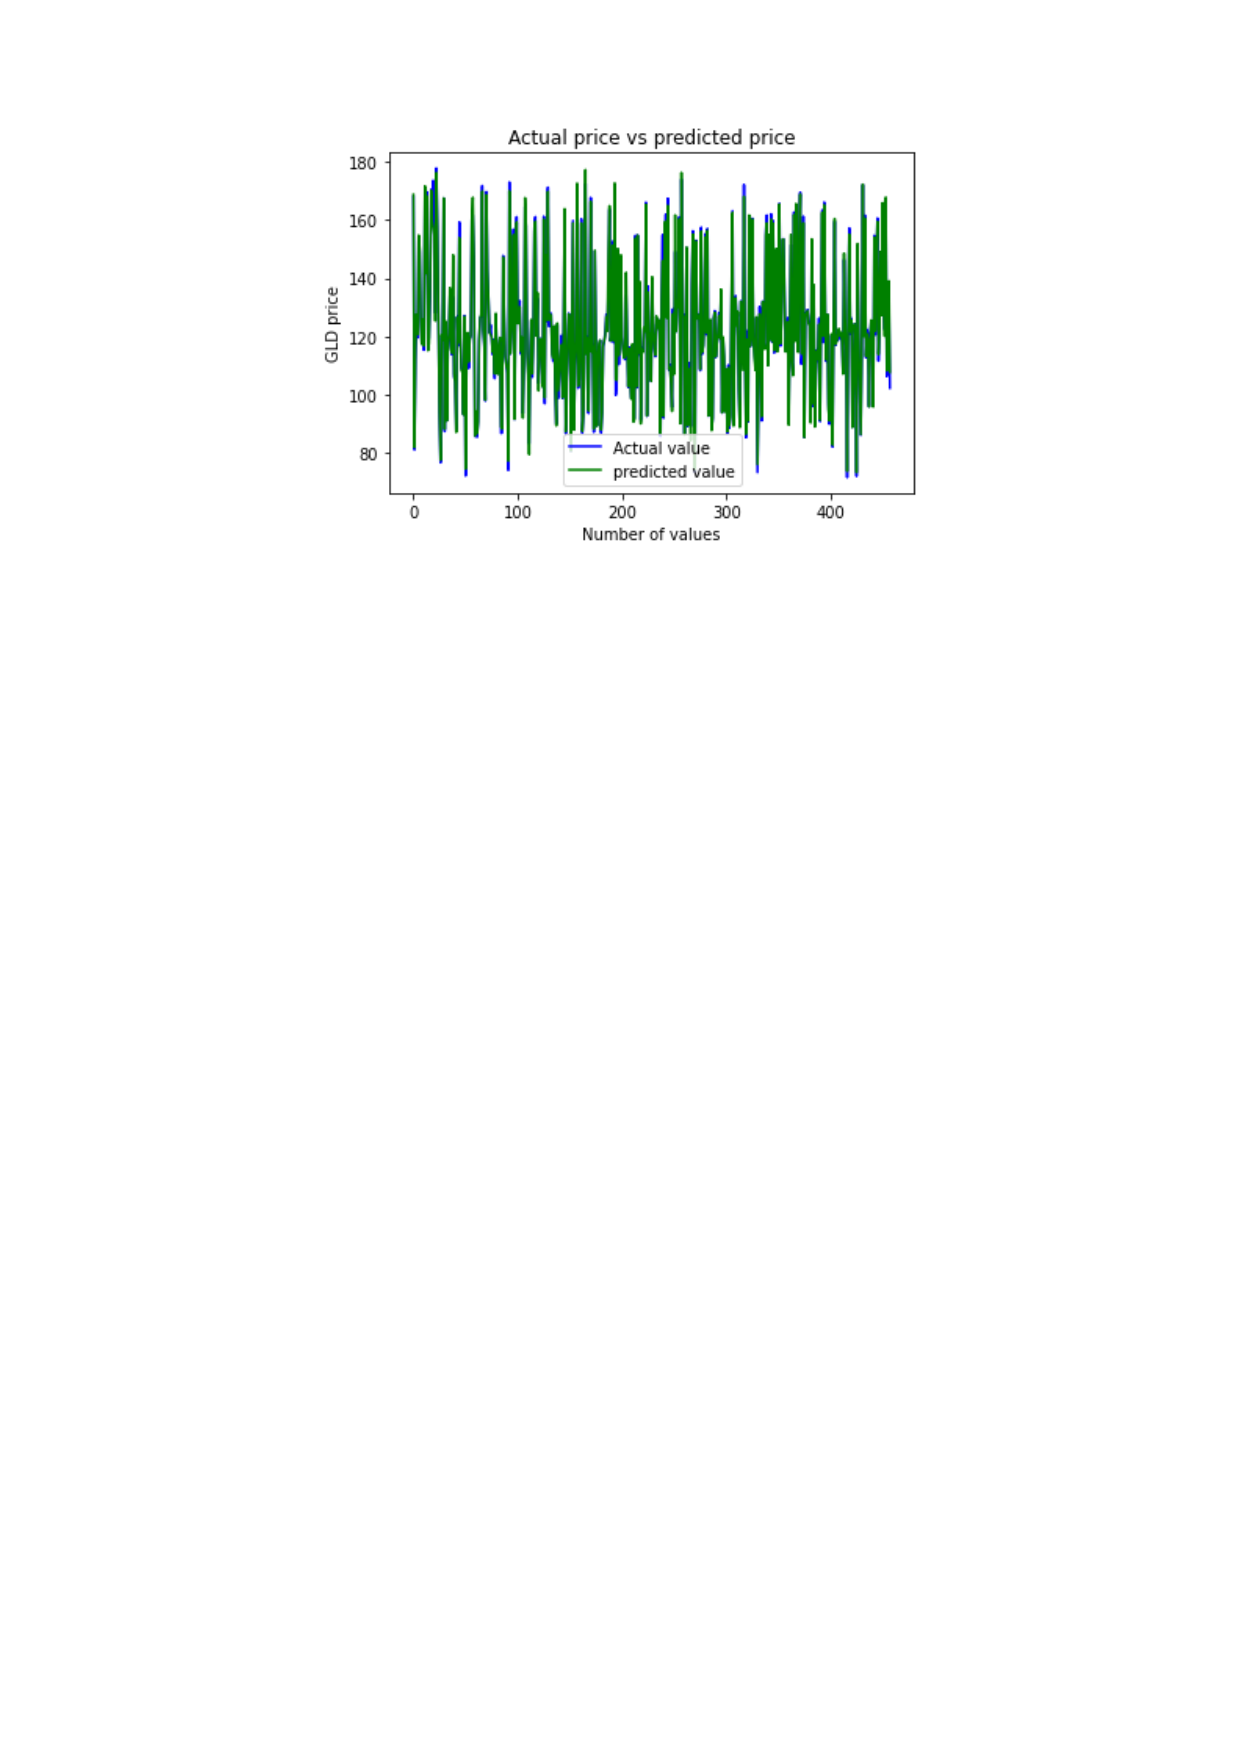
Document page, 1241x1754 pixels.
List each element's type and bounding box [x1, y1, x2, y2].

picture [316, 118, 924, 553]
